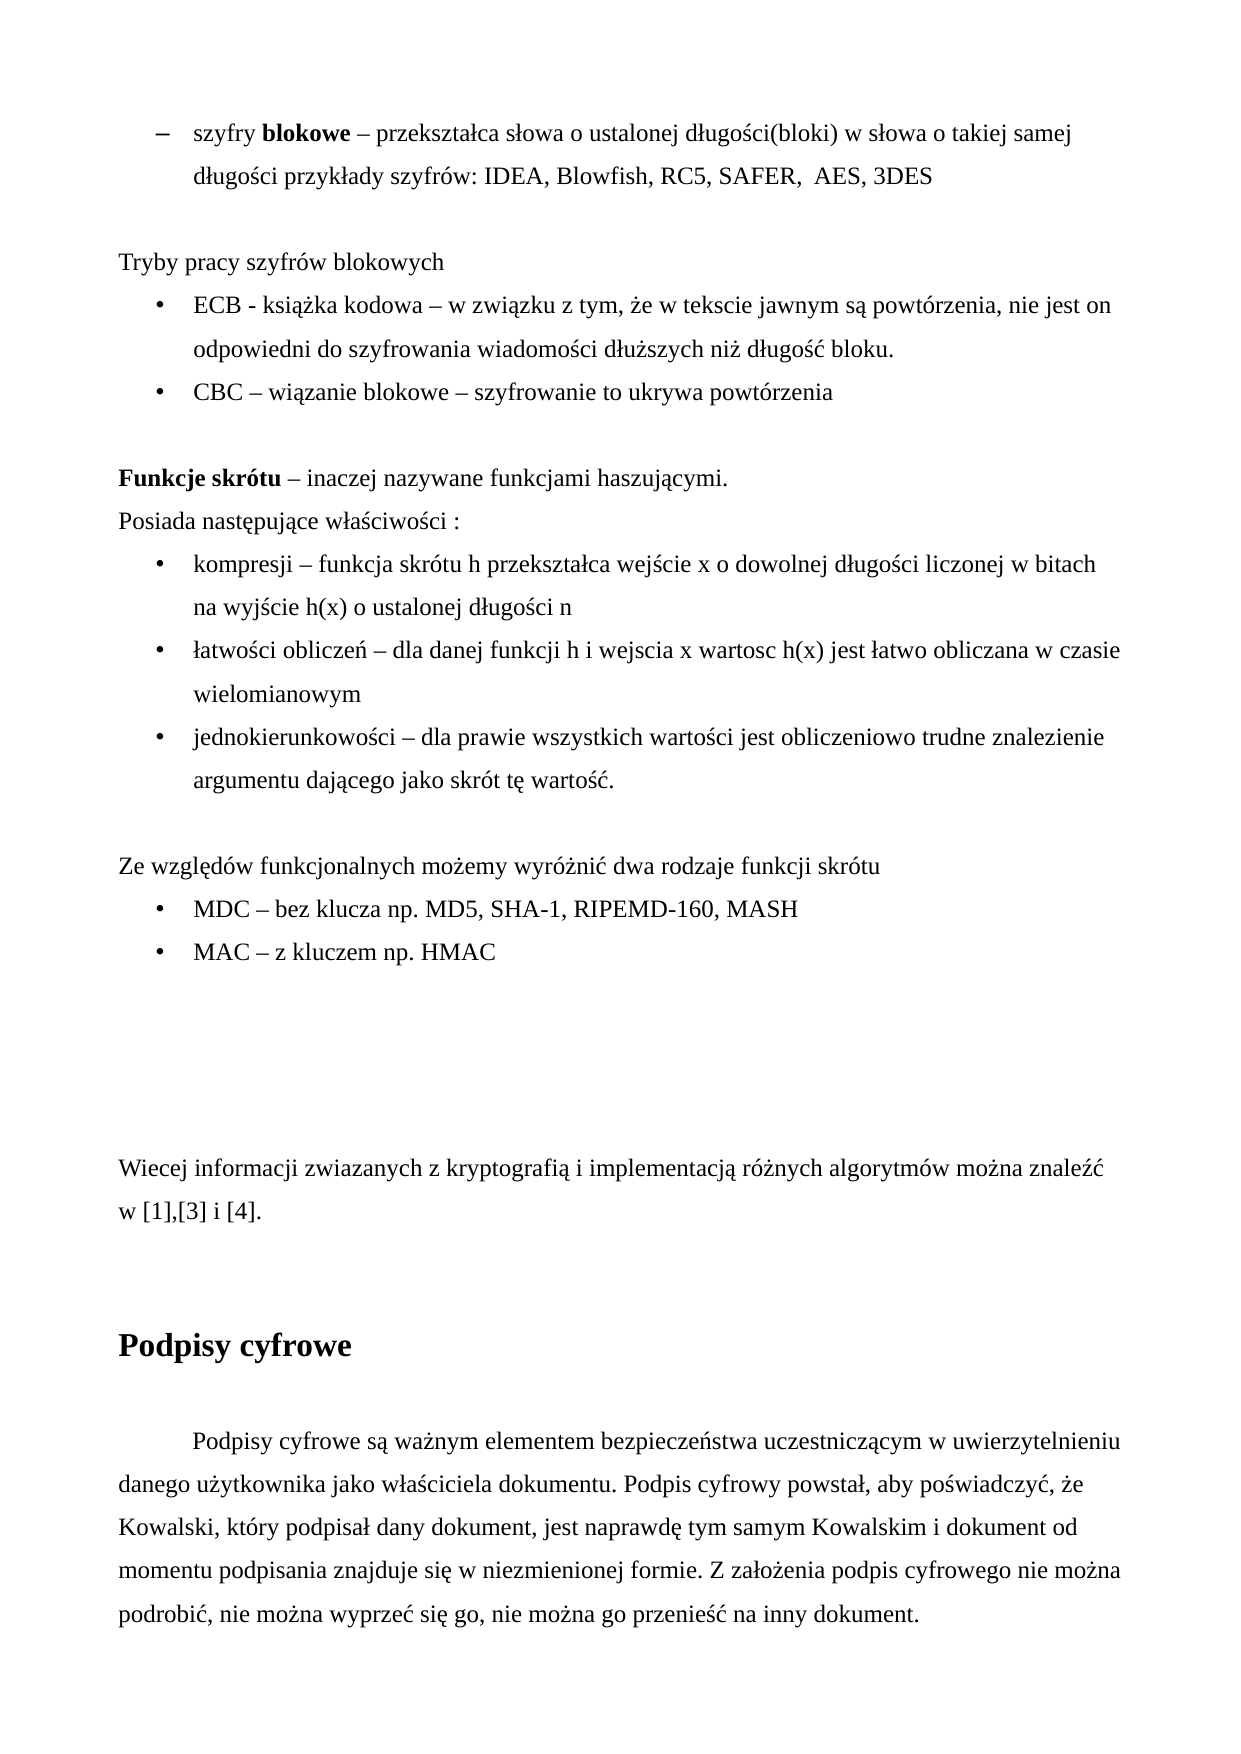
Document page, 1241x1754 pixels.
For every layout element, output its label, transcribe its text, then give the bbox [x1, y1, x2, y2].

list MDC – bez klucza np. MD5, SHA-1, RIPEMD-160, MASH [156, 894, 1122, 923]
list MAC – z kluczem np. HMAC [156, 937, 1122, 966]
text Ze względów funkcjonalnych możemy wyróżnić dwa rodzaje funkcji skrótu [118, 851, 1122, 880]
text Tryby pracy szyfrów blokowych [118, 247, 1122, 276]
list kompresji – funkcja skrótu h przekształca wejście x o dowolnej długości liczonej w bitach na wyjście h(x) o ustalonej długości n [156, 549, 1122, 621]
text Podpisy cyfrowe [118, 1326, 1122, 1364]
list CBC – wiązanie blokowe – szyfrowanie to ukrywa powtórzenia [156, 377, 1122, 406]
text Funkcje skrótu – inaczej nazywane funkcjami haszującymi. [118, 463, 1122, 492]
text Podpisy cyfrowe są ważnym elementem bezpieczeństwa uczestniczącym w uwierzytelnieniu danego użytkownika jako właściciela dokumentu. Podpis cyfrowy powstał, aby poświadczyć, że Kowalski, który podpisał dany dokument, jest naprawdę tym samym Kowalskim i dokument od momentu podpisania znajduje się w niezmienionej formie. Z założenia podpis cyfrowego nie można podrobić, nie można wyprzeć się go, nie można go przenieść na inny dokument. [118, 1426, 1122, 1627]
text Posiada następujące właściwości : [118, 506, 1122, 535]
list szyfry blokowe – przekształca słowa o ustalonej długości(bloki) w słowa o takiej samej długości przykłady szyfrów: IDEA, Blowfish, RC5, SAFER, AES, 3DES [156, 118, 1122, 190]
list jednokierunkowości – dla prawie wszystkich wartości jest obliczeniowo trudne znalezienie argumentu dającego jako skrót tę wartość. [156, 722, 1122, 794]
text Wiecej informacji zwiazanych z kryptografią i implementacją różnych algorytmów można znaleźć w [1],[3] i [4]. [118, 1153, 1122, 1225]
list łatwości obliczeń – dla danej funkcji h i wejscia x wartosc h(x) jest łatwo obliczana w czasie wielomianowym [156, 636, 1122, 707]
list ECB - książka kodowa – w związku z tym, że w tekscie jawnym są powtórzenia, nie jest on odpowiedni do szyfrowania wiadomości dłuższych niż długość bloku. [156, 291, 1122, 362]
